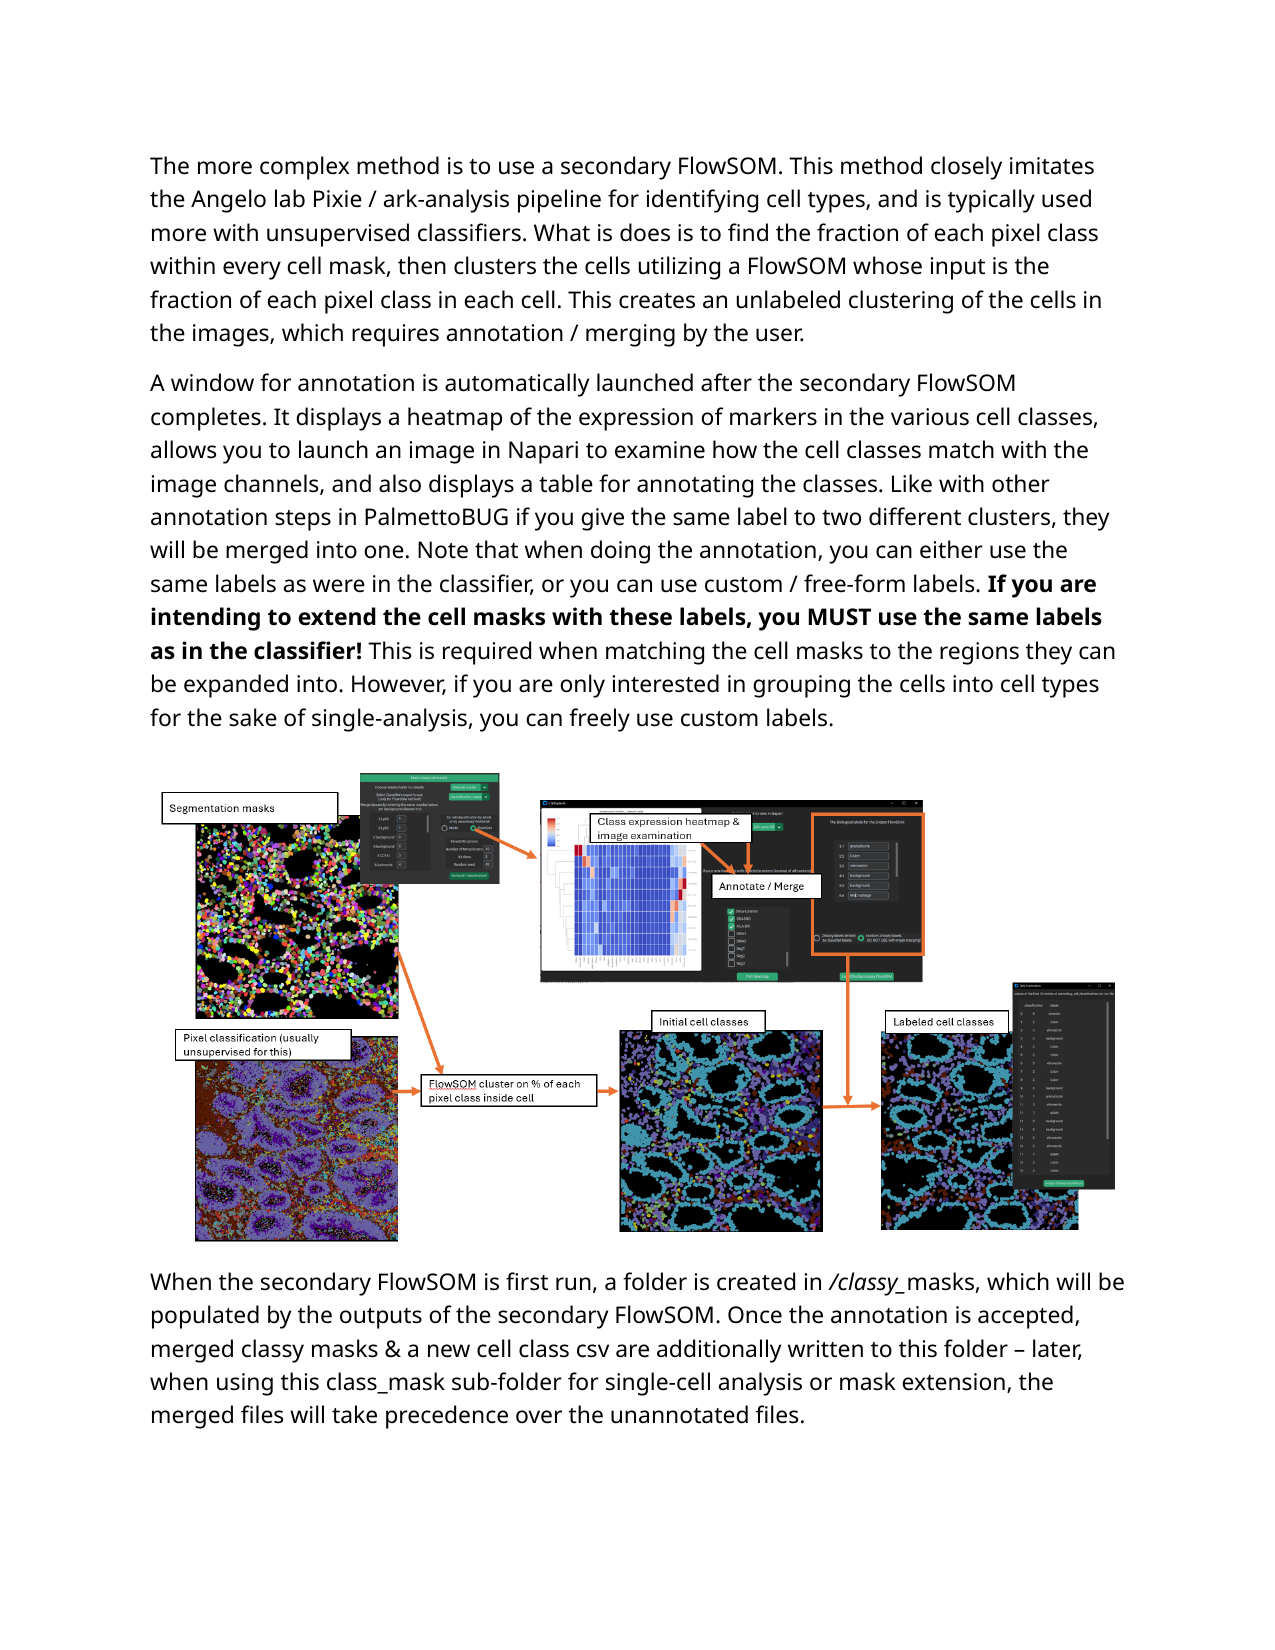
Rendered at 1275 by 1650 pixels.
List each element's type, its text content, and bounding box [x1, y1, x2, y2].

text The more complex method is to use a secondary FlowSOM. This method closely imitates the Angelo lab Pixie / ark-analysis pipeline for identifying cell types, and is typically used more with unsupervised classifiers. What is does is to find the fraction of each pixel class within every cell mask, then clusters the cells utilizing a FlowSOM whose input is the fraction of each pixel class in each cell. This creates an unlabeled clustering of the cells in the images, which requires annotation / merging by the user. [150, 150, 1125, 348]
text When the secondary FlowSOM is first run, a folder is created in /classy_masks, which will be populated by the outputs of the secondary FlowSOM. Once the annotation is accepted, merged classy masks & a new cell class csv are additionally written to this folder – later, when using this class_mask sub-folder for single-cell analysis or mask extension, the merged files will take precedence over the unannotated files. [150, 1266, 1125, 1431]
text A window for annotation is automatically launched after the secondary FlowSOM completes. It displays a heatmap of the expression of markers in the various cell classes, allows you to launch an image in Napari to examine how the cell classes match with the image channels, and also displays a table for annotating the classes. Like with other annotation steps in PalmettoBUG if you give the same label to two different clusters, they will be merged into one. Note that when doing the annotation, you can either use the same labels as were in the classifier, or you can use custom / free-form labels. If you are intending to extend the cell masks with these labels, you MUST use the same labels as in the classifier! This is required when matching the cell masks to the regions they can be expanded into. However, if you are only interested in grouping the cells into cell types for the sake of single-analysis, you can freely use custom labels. [150, 367, 1125, 733]
